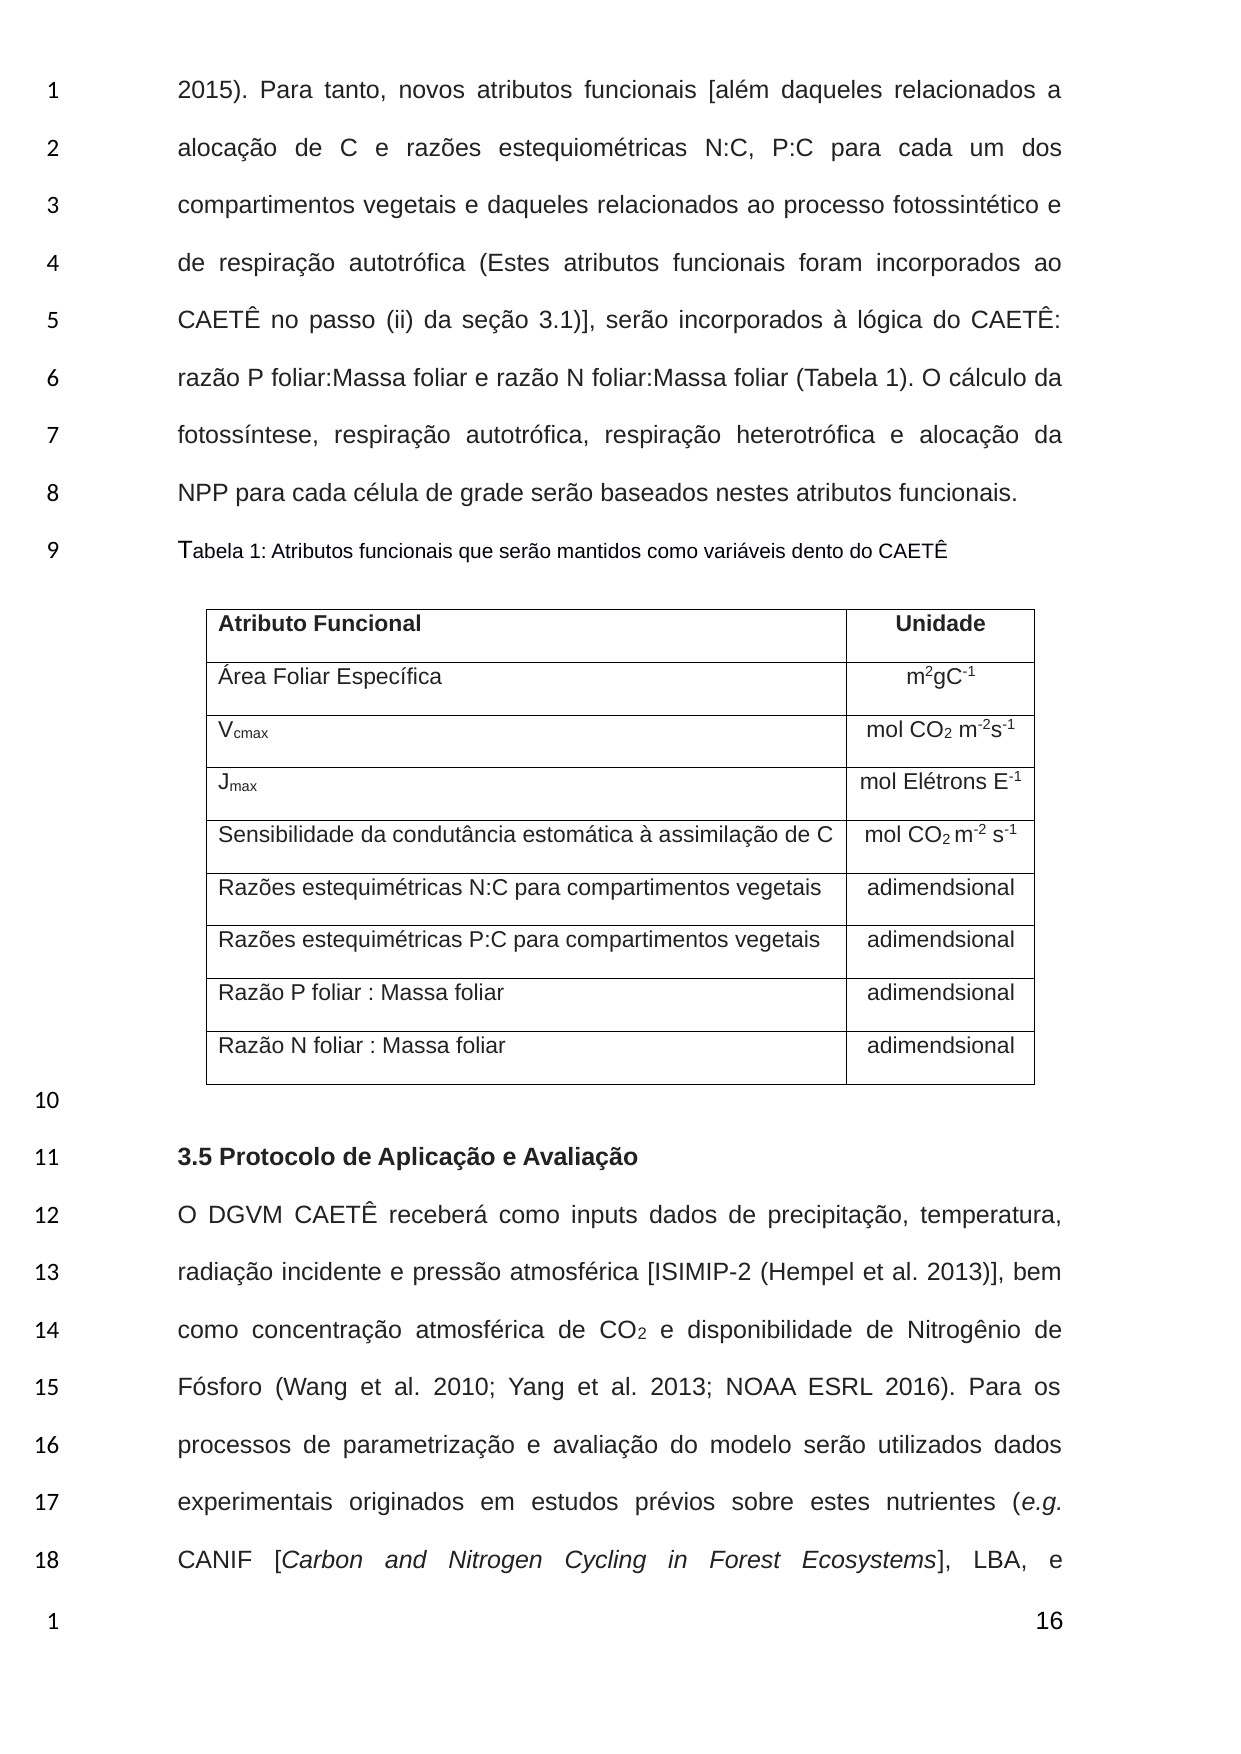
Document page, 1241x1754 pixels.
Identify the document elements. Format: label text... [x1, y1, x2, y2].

table_header Unidade [847, 610, 1034, 662]
table_cell mol Elétrons E-1 [847, 768, 1034, 820]
text Tabela 1: Atributos funcionais que serão mantidos como variáveis dento do CAETÊ [177, 535, 1063, 564]
text 3.5 Protocolo de Aplicação e Avaliação [177, 1142, 1063, 1171]
table_cell Vcmax [207, 716, 846, 767]
table_cell Razões estequimétricas N:C para compartimentos vegetais [207, 874, 846, 925]
table_cell Razões estequimétricas P:C para compartimentos vegetais [207, 926, 846, 978]
table_header Atributo Funcional [207, 610, 846, 662]
table_cell mol CO2 m-2 s-1 [847, 821, 1034, 873]
table_cell mol CO2 m-2s-1 [847, 716, 1034, 767]
table_cell Jmax [207, 768, 846, 820]
table_cell adimendsional [847, 874, 1034, 925]
table_cell Sensibilidade da condutância estomática à assimilação de C [207, 821, 846, 873]
table_cell Área Foliar Específica [207, 663, 846, 714]
text O DGVM CAETÊ receberá como inputs dados de precipitação, temperatura, radiação incidente e pressão atmosférica [ISIMIP-2 (Hempel et al. 2013)], bem como concentração atmosférica de CO2 e disponibilidade de Nitrogênio de Fósforo (Wang et al. 2010; Yang et al. 2013; NOAA ESRL 2016). Para os processos de parametrização e avaliação do modelo serão utilizados dados experimentais originados em estudos prévios sobre estes nutrientes (e.g. CANIF [Carbon and Nitrogen Cycling in Forest Ecosystems], LBA, e [177, 1199, 1063, 1573]
table_cell adimendsional [847, 926, 1034, 978]
table_cell adimendsional [847, 979, 1034, 1031]
table_cell Razão N foliar : Massa foliar [207, 1032, 846, 1083]
table_cell m2gC-1 [847, 663, 1034, 714]
table_cell Razão P foliar : Massa foliar [207, 979, 846, 1031]
text 2015). Para tanto, novos atributos funcionais [além daqueles relacionados a alocação de C e razões estequiométricas N:C, P:C para cada um dos compartimentos vegetais e daqueles relacionados ao processo fotossintético e de respiração autotrófica (Estes atributos funcionais foram incorporados ao CAETÊ no passo (ii) da seção 3.1)], serão incorporados à lógica do CAETÊ: razão P foliar:Massa foliar e razão N foliar:Massa foliar (Tabela 1). O cálculo da fotossíntese, respiração autotrófica, respiração heterotrófica e alocação da NPP para cada célula de grade serão baseados nestes atributos funcionais. [177, 75, 1063, 506]
table_cell adimendsional [847, 1032, 1034, 1083]
